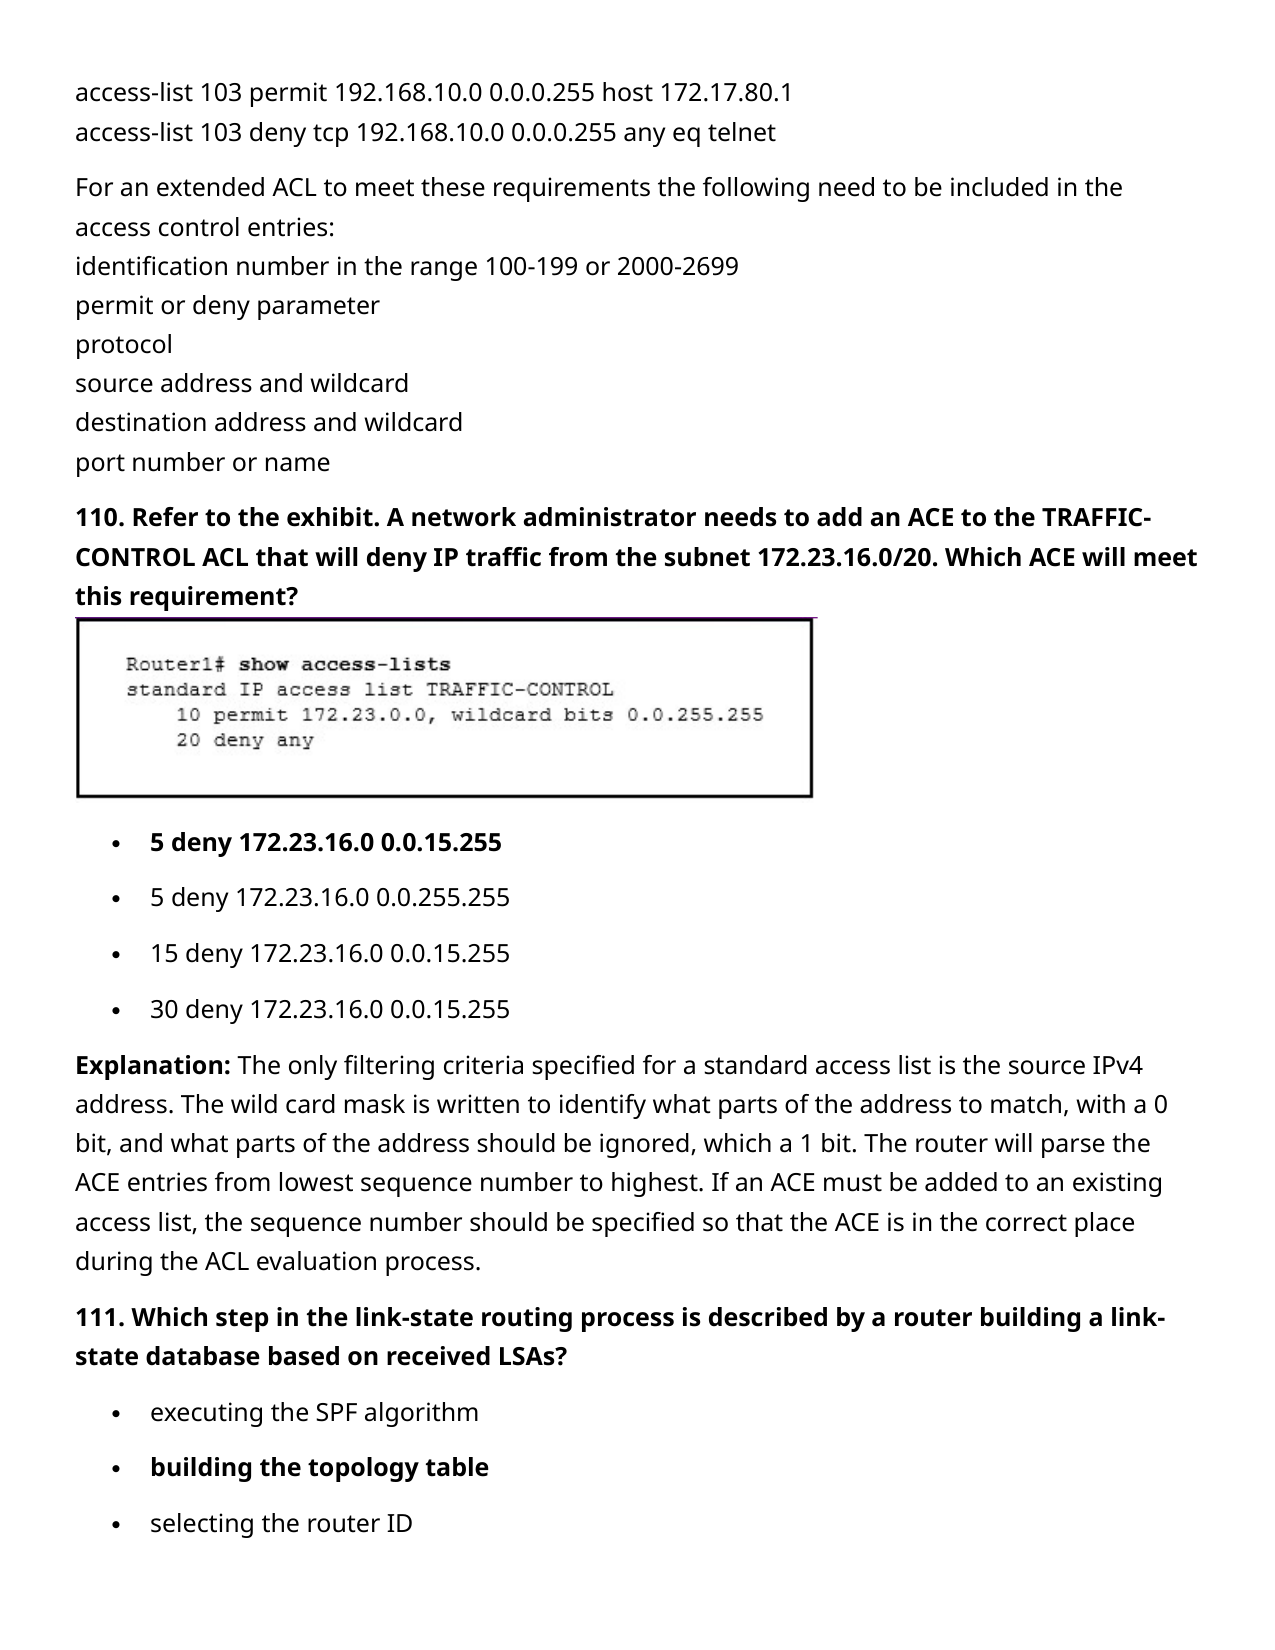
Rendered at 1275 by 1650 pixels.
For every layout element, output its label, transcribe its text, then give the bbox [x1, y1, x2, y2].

text 111. Which step in the link-state routing process is described by a router building a link-state database based on received LSAs? [75, 1299, 1200, 1372]
list 5 deny 172.23.16.0 0.0.255.255 [112, 880, 1200, 914]
text 110. Refer to the exhibit. A network administrator needs to add an ACE to the TRAFFIC-CONTROL ACL that will deny IP traffic from the subnet 172.23.16.0/20. Which ACE will meet this requirement? [75, 500, 1200, 802]
text access-list 103 permit 192.168.10.0 0.0.0.255 host 172.17.80.1 access-list 103 deny tcp 192.168.10.0 0.0.0.255 any eq telnet​​ [75, 75, 1200, 148]
text For an extended ACL to meet these requirements the following need to be included in the access control entries: identification number in the range 100-199 or 2000-2699 permit or deny parameter protocol source address and wildcard destination address and wildcard port number or name [75, 170, 1200, 478]
list selecting the router ID [112, 1506, 1200, 1540]
text Explanation: The only filtering criteria specified for a standard access list is the source IPv4 address. The wild card mask is written to identify what parts of the address to match, with a 0 bit, and what parts of the address should be ignored, which a 1 bit. The router will parse the ACE entries from lowest sequence number to highest. If an ACE must be added to an existing access list, the sequence number should be specified so that the ACE is in the correct place during the ACL evaluation process. [75, 1048, 1200, 1277]
list executing the SPF algorithm [112, 1394, 1200, 1428]
list 30 deny 172.23.16.0 0.0.15.255 [112, 992, 1200, 1026]
list building the topology table [112, 1450, 1200, 1484]
list 15 deny 172.23.16.0 0.0.15.255 [112, 936, 1200, 970]
list 5 deny 172.23.16.0 0.0.15.255 [112, 824, 1200, 858]
